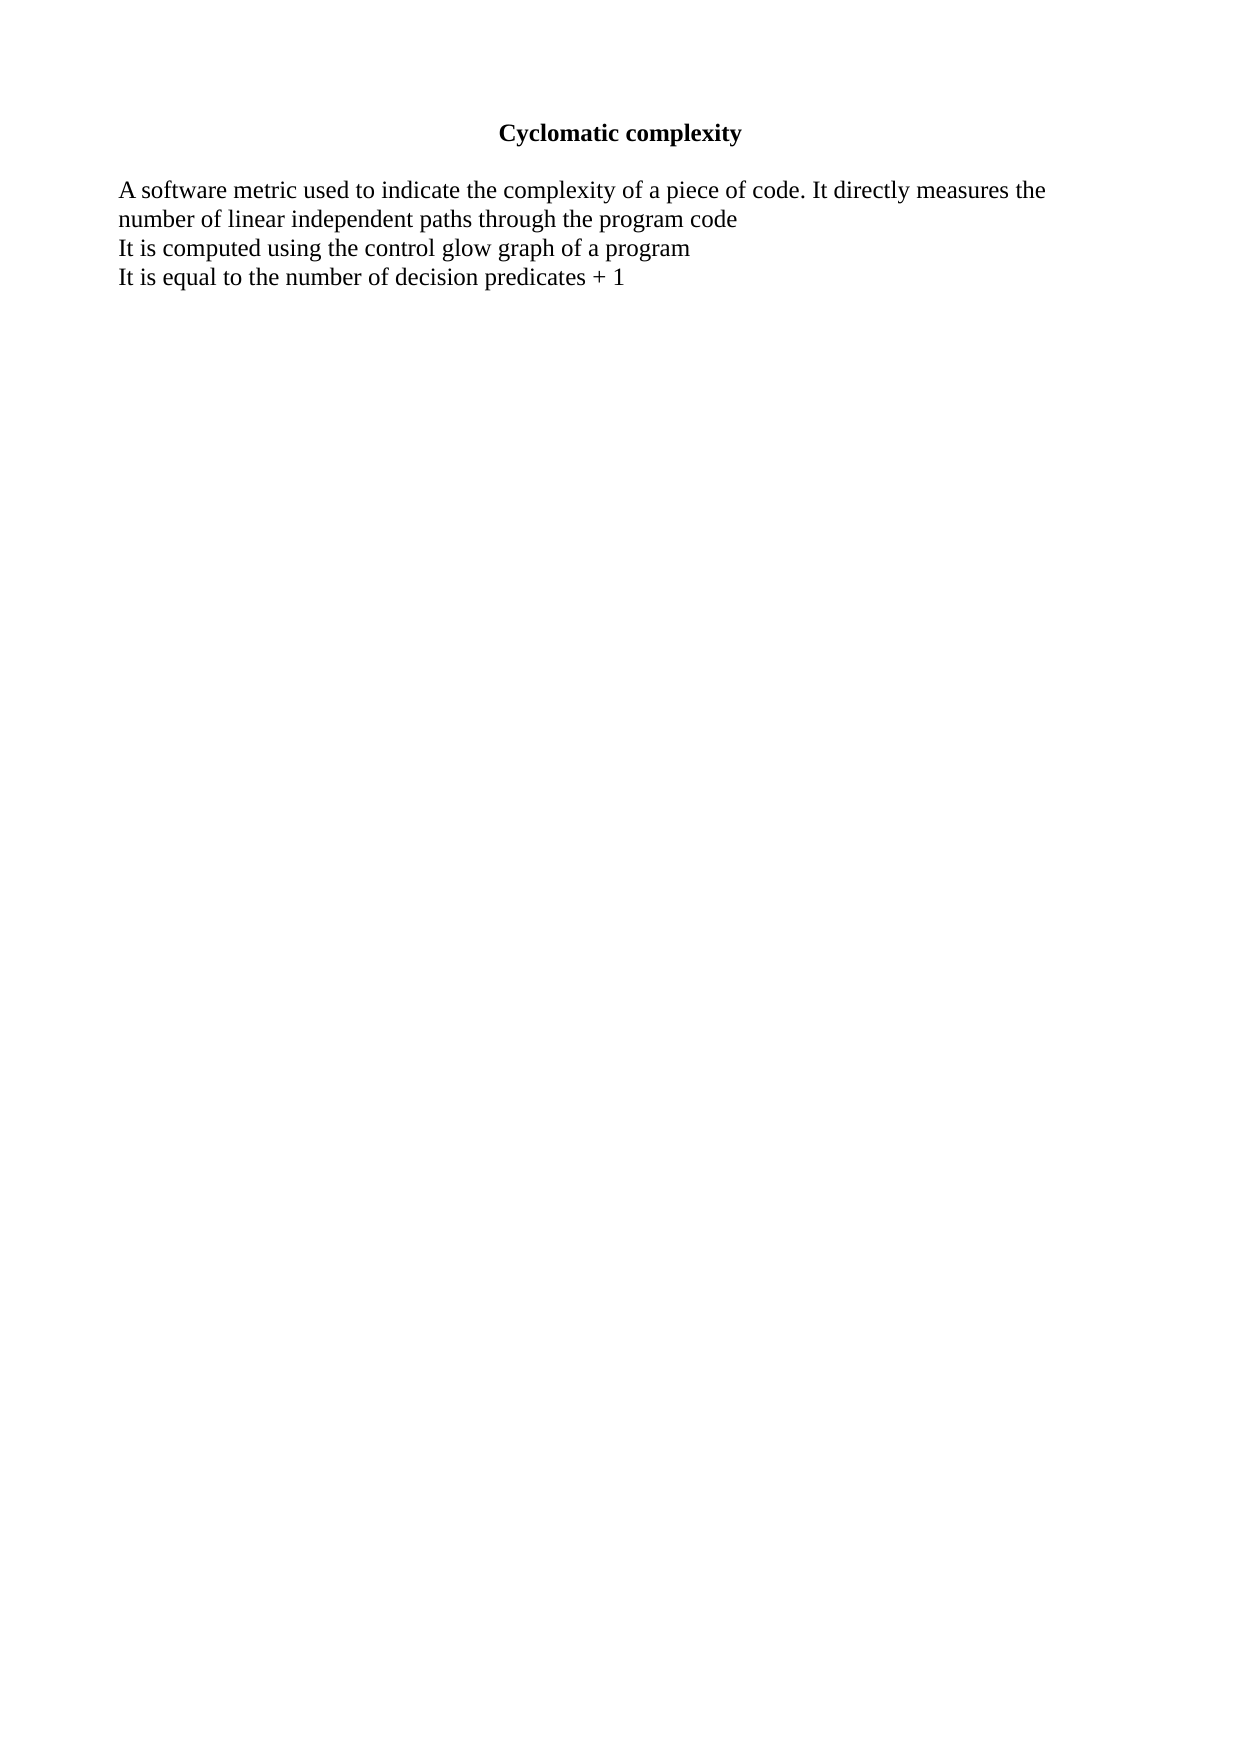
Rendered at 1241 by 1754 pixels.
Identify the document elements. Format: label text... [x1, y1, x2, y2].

text It is computed using the control glow graph of a program [118, 233, 1122, 262]
text A software metric used to indicate the complexity of a piece of code. It directly measures the number of linear independent paths through the program code [118, 176, 1122, 233]
text Cyclomatic complexity [118, 118, 1122, 147]
text It is equal to the number of decision predicates + 1 [118, 262, 1122, 291]
